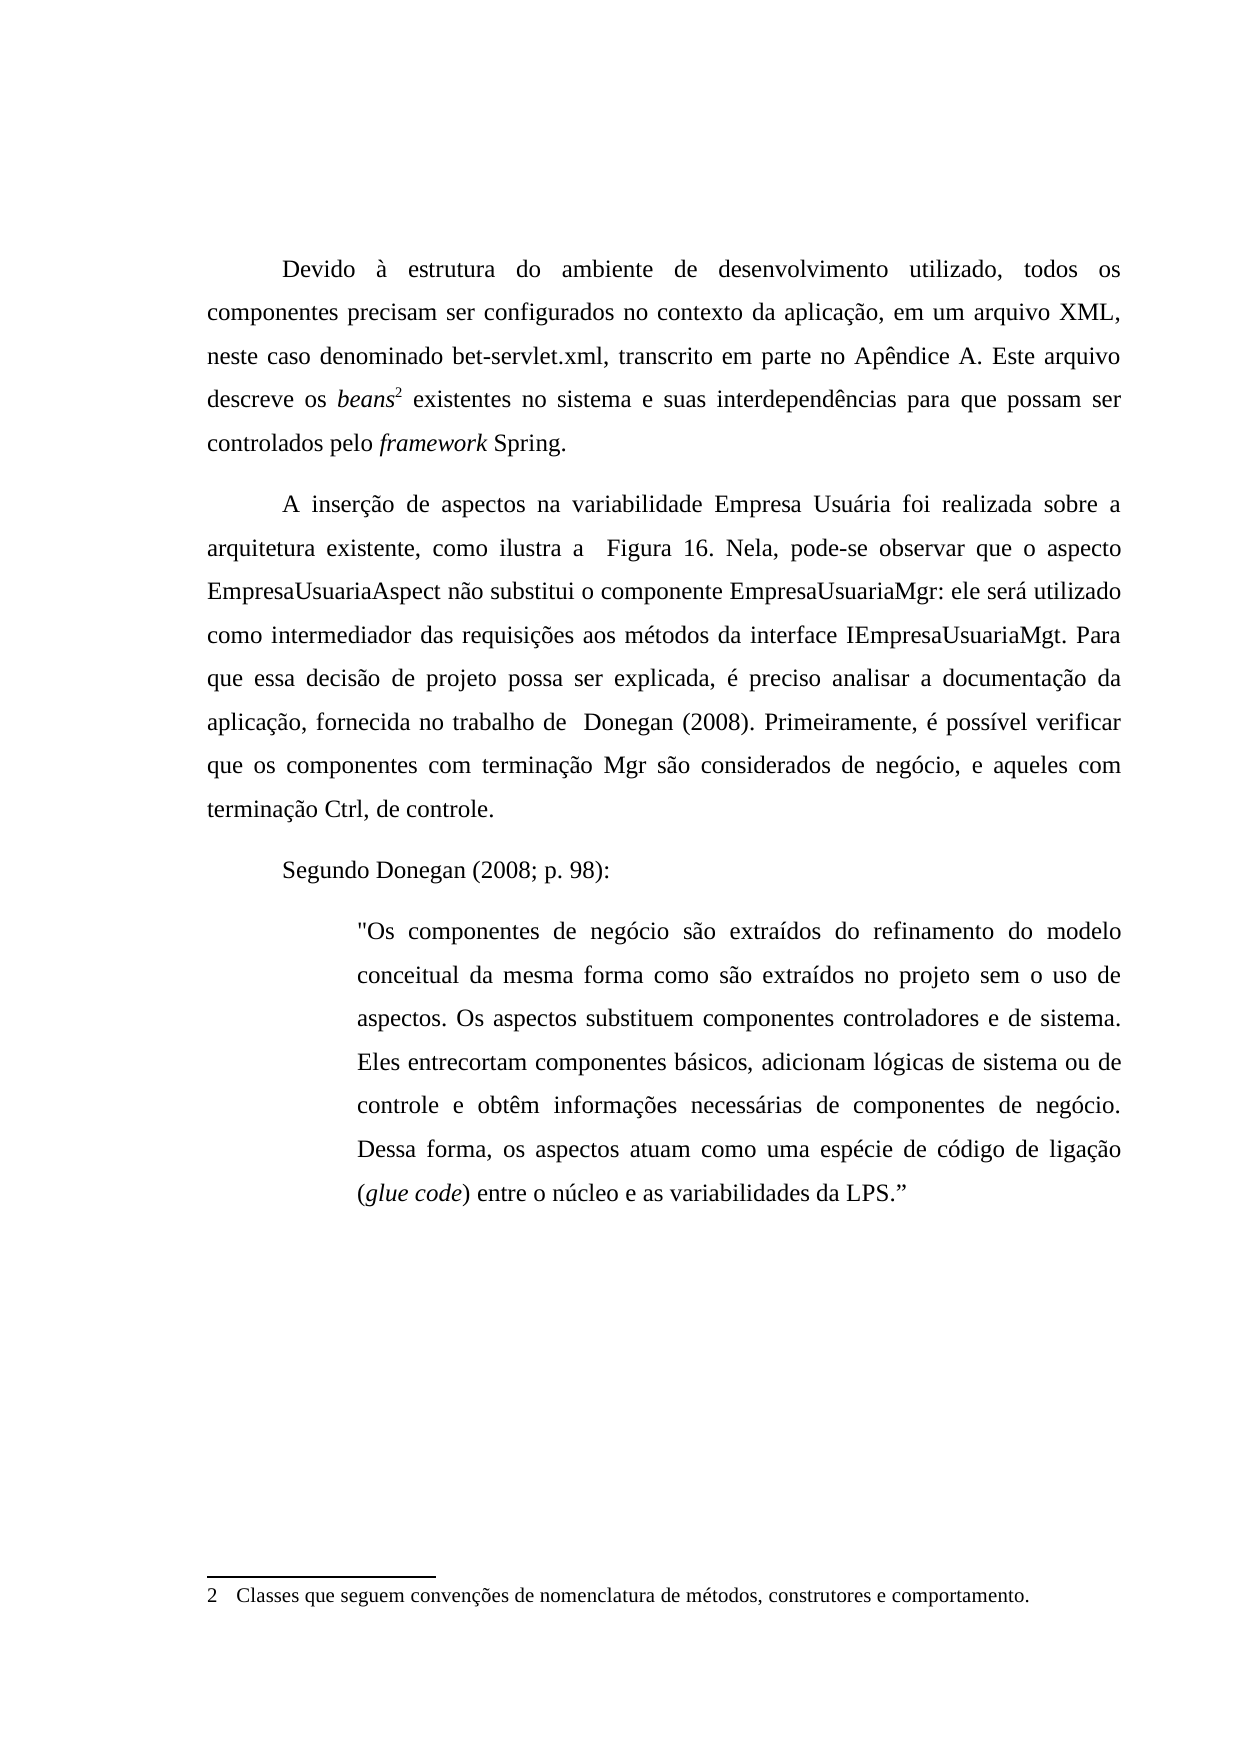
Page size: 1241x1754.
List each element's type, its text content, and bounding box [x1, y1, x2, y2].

text Segundo Donegan (2008; p. 98): [207, 855, 1122, 884]
text A inserção de aspectos na variabilidade Empresa Usuária foi realizada sobre a arquitetura existente, como ilustra a Figura 16. Nela, pode-se observar que o aspecto EmpresaUsuariaAspect não substitui o componente EmpresaUsuariaMgr: ele será utilizado como intermediador das requisições aos métodos da interface IEmpresaUsuariaMgt. Para que essa decisão de projeto possa ser explicada, é preciso analisar a documentação da aplicação, fornecida no trabalho de Donegan (2008). Primeiramente, é possível verificar que os componentes com terminação Mgr são considerados de negócio, e aqueles com terminação Ctrl, de controle. [207, 489, 1122, 823]
text Devido à estrutura do ambiente de desenvolvimento utilizado, todos os componentes precisam ser configurados no contexto da aplicação, em um arquivo XML, neste caso denominado bet-servlet.xml, transcrito em parte no Apêndice A. Este arquivo descreve os beans existentes no sistema e suas interdependências para que possam ser controlados pelo framework Spring. [207, 253, 1122, 457]
text Classes que seguem convenções de nomenclatura de métodos, construtores e comportamento. [207, 1583, 1122, 1607]
text "Os componentes de negócio são extraídos do refinamento do modelo conceitual da mesma forma como são extraídos no projeto sem o uso de aspectos. Os aspectos substituem componentes controladores e de sistema. Eles entrecortam componentes básicos, adicionam lógicas de sistema ou de controle e obtêm informações necessárias de componentes de negócio. Dessa forma, os aspectos atuam como uma espécie de código de ligação (glue code) entre o núcleo e as variabilidades da LPS.” [357, 916, 1122, 1207]
